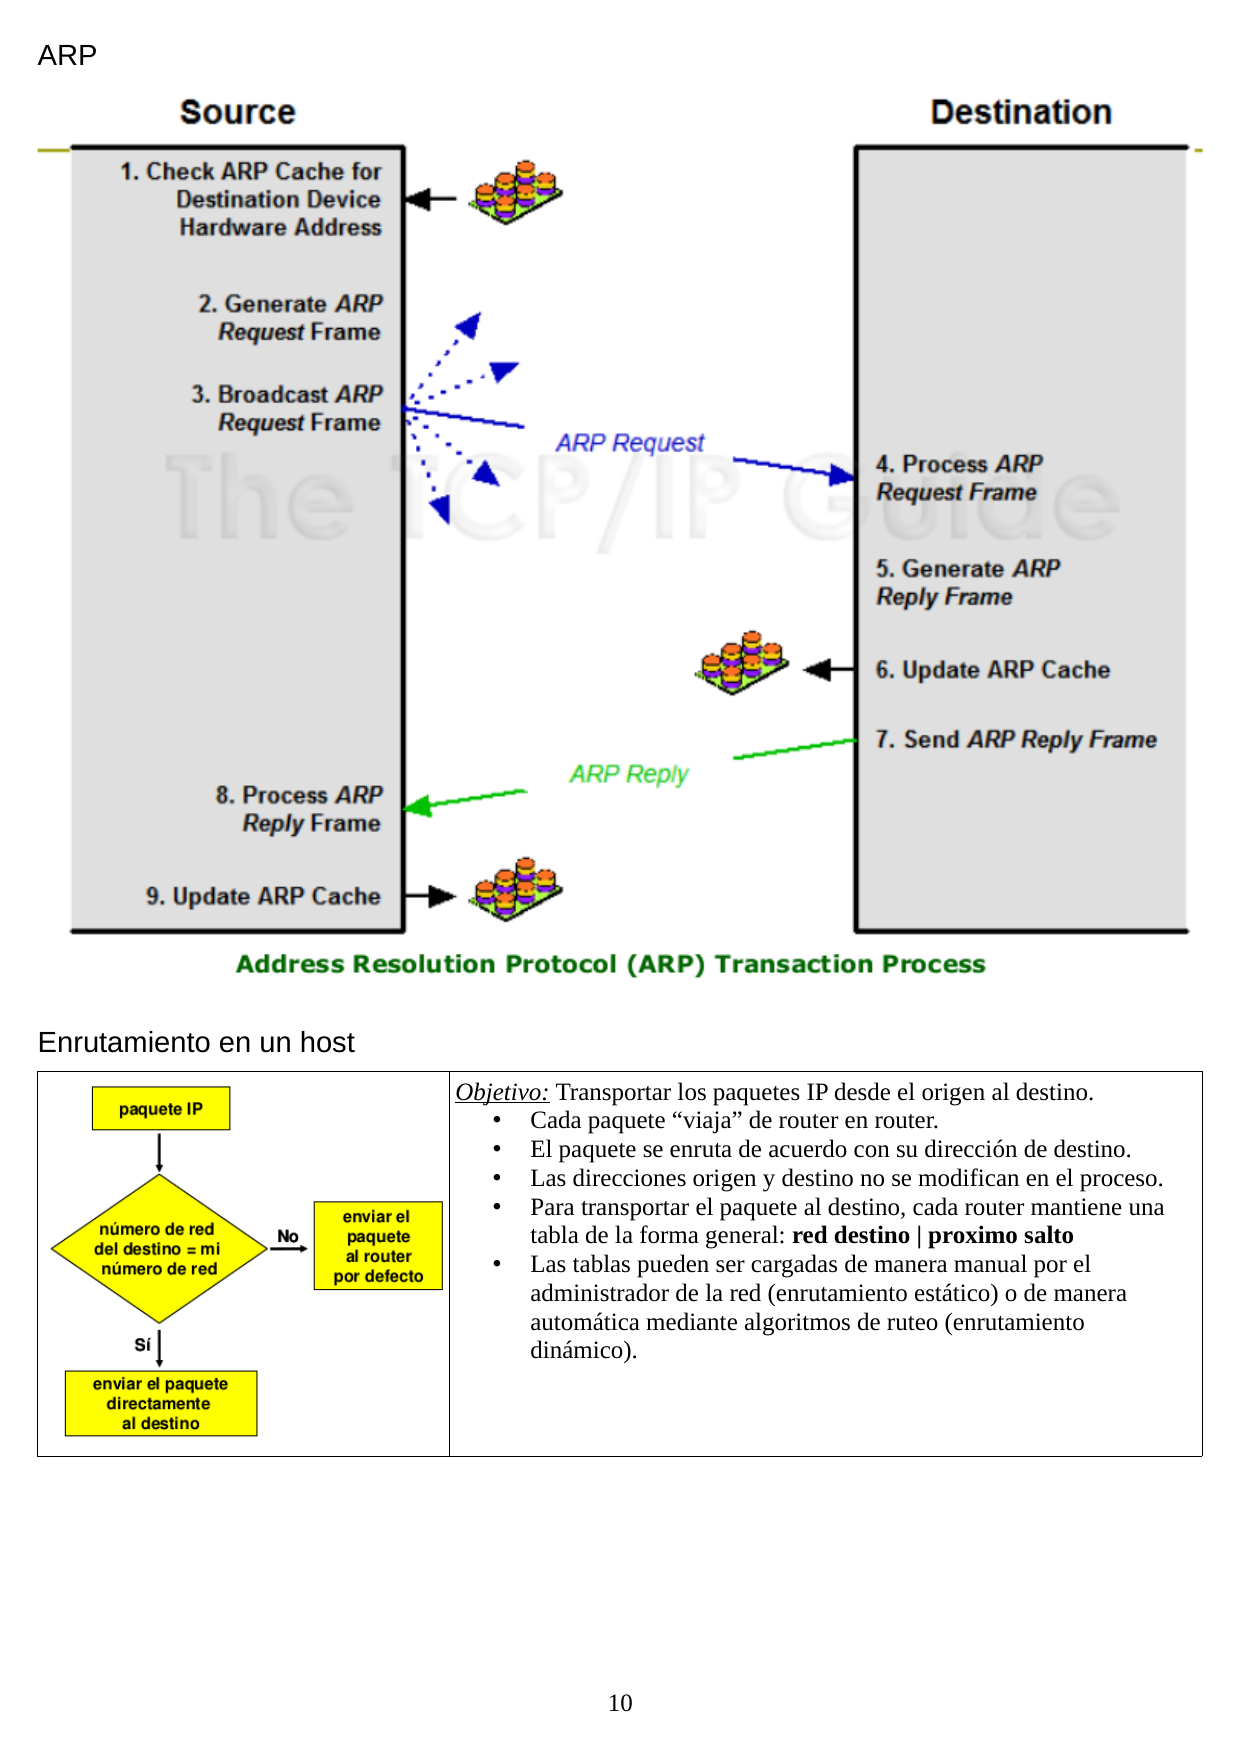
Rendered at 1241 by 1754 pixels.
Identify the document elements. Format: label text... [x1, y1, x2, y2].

subtitle Enrutamiento en un host [37, 1025, 1203, 1058]
picture [43, 1076, 447, 1451]
table_header Objetivo: Transportar los paquetes IP desde el origen al destino. Cada paquete “viaja” de router en router. El paquete se enruta de acuerdo con su dirección de destino. Las direcciones origen y destino no se modifican en el proceso. Para transportar el paquete al destino, cada router mantiene una tabla de la forma general: red destino | proximo salto Las tablas pueden ser cargadas de manera manual por el administrador de la red (enrutamiento estático) o de manera automática mediante algoritmos de ruteo (enrutamiento dinámico). [450, 1072, 1202, 1456]
subtitle ARP [37, 37, 1203, 71]
table_header [38, 1072, 449, 1456]
picture [37, 83, 1203, 982]
